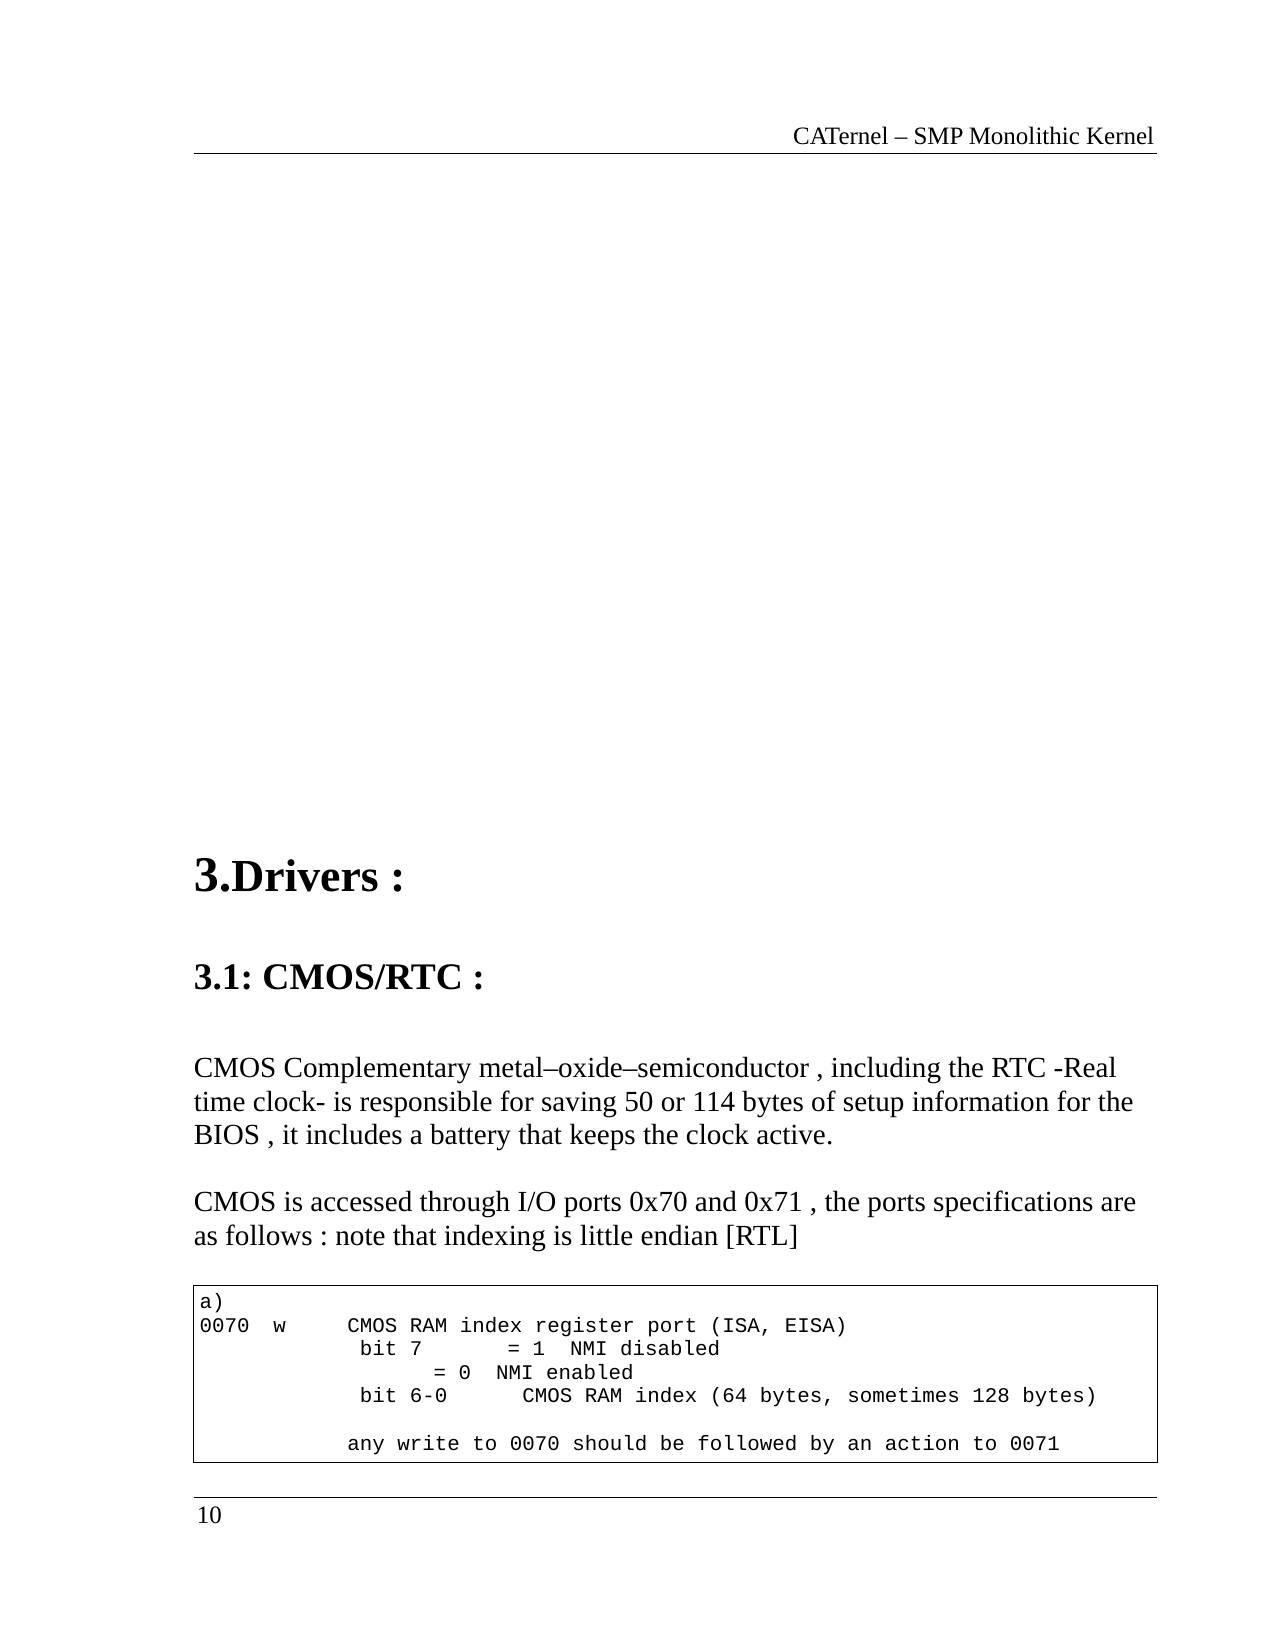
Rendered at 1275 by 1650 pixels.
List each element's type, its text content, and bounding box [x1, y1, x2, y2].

text CMOS is accessed through I/O ports 0x70 and 0x71 , the ports specifications are [193, 1184, 1157, 1218]
table_header a) 0070 w CMOS RAM index register port (ISA, EISA) bit 7 = 1 NMI disabled = 0 NMI enabled bit 6-0 CMOS RAM index (64 bytes, sometimes 128 bytes) any write to 0070 should be followed by an action to 0071 [194, 1286, 1157, 1462]
text CMOS Complementary metal–oxide–semiconductor , including the RTC -Real time clock- is responsible for saving 50 or 114 bytes of setup information for the BIOS , it includes a battery that keeps the clock active. [193, 1050, 1157, 1151]
text 3.1: CMOS/RTC : [193, 954, 1157, 998]
text 3.Drivers : [193, 844, 1157, 902]
text as follows : note that indexing is little endian [RTL] [193, 1218, 1157, 1252]
